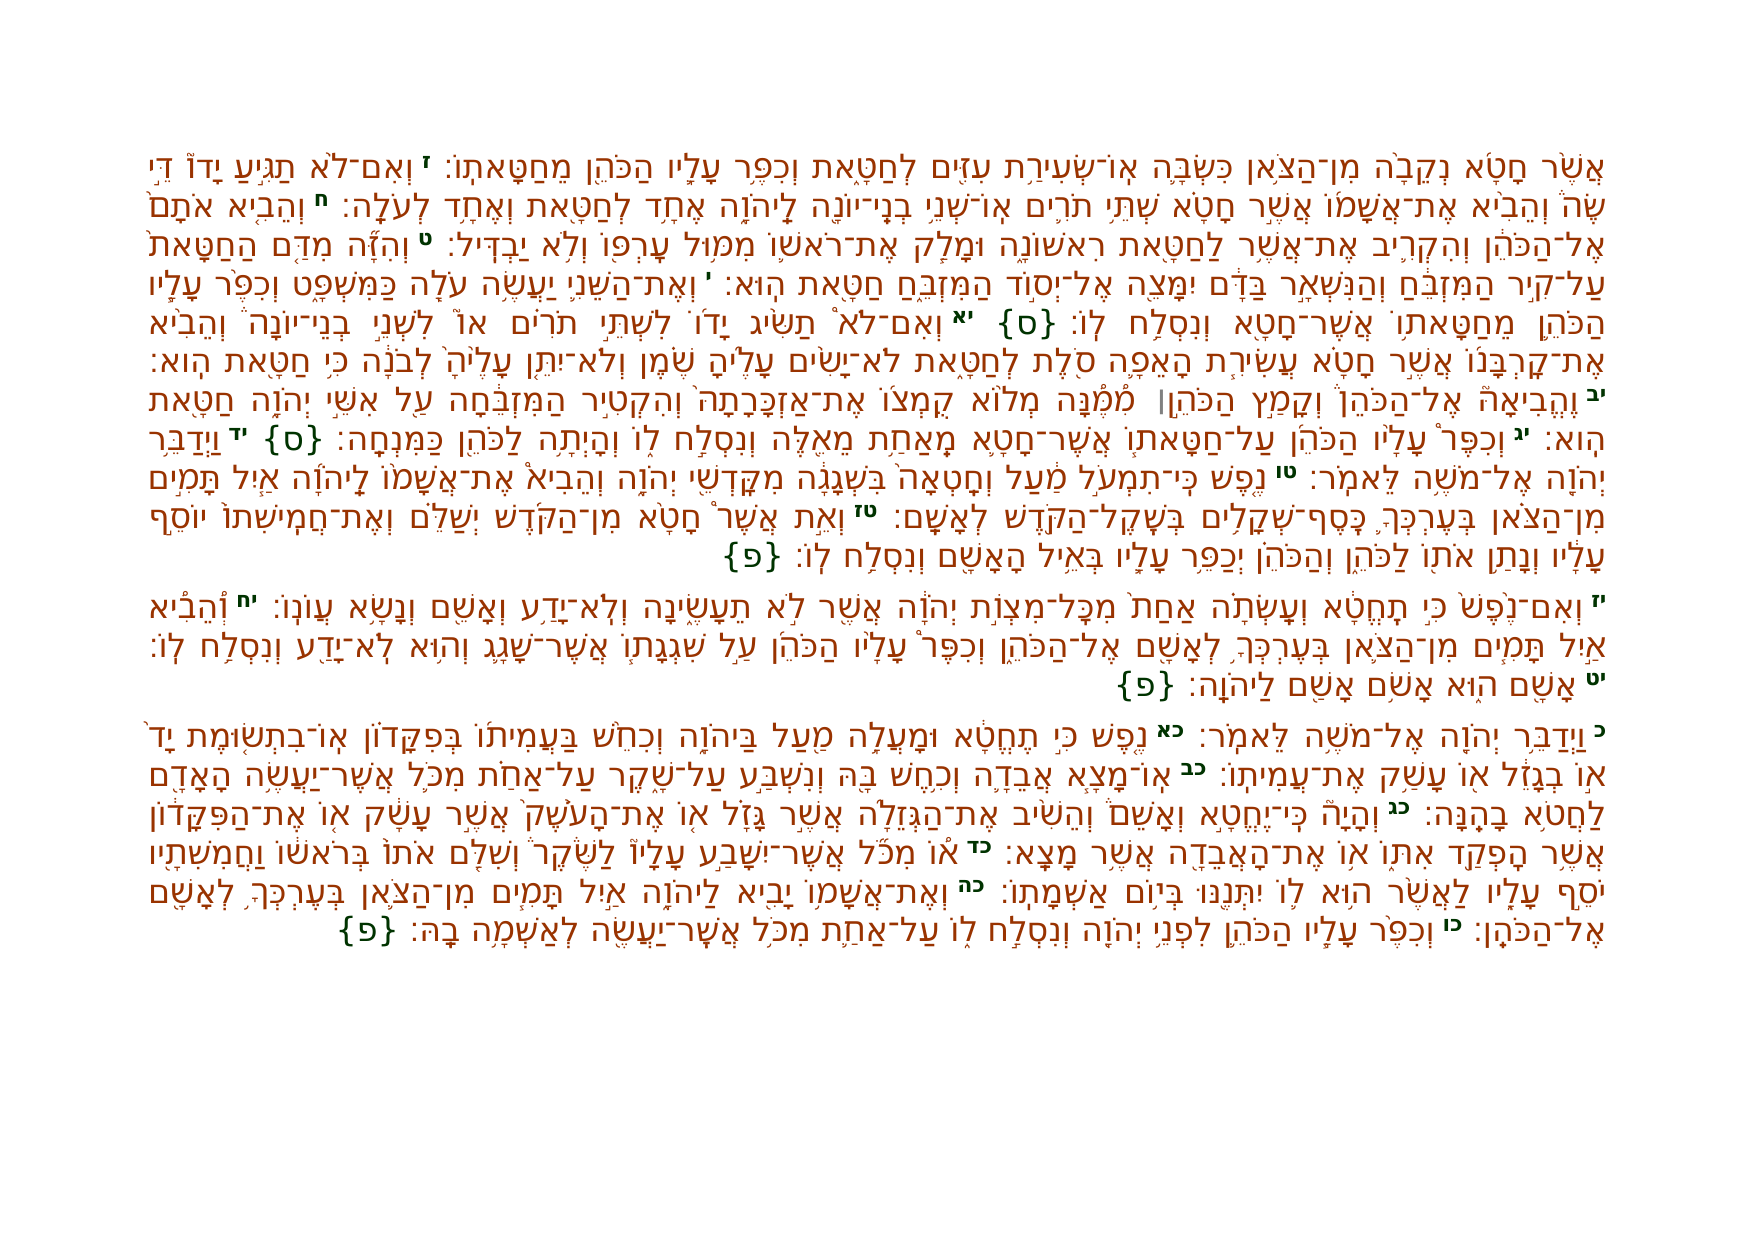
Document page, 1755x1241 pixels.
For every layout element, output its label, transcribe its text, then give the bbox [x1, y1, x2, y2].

text כ וַיְדַבֵּ֥ר יְהֹוָ֖ה אֶל־מֹשֶׁ֥ה לֵּאמֹֽר׃ כא נֶ֚פֶשׁ כִּ֣י תֶחֱטָ֔א וּמָעֲלָ֥ה מַ֖עַל בַּיהֹוָ֑ה וְכִחֵ֨שׁ בַּעֲמִית֜וֹ בְּפִקָּד֗וֹן אֽוֹ־בִתְשׂ֤וּמֶת יָד֙ א֣וֹ בְגָזֵ֔ל א֖וֹ עָשַׁ֥ק אֶת־עֲמִיתֽוֹ׃ כב אֽוֹ־מָצָ֧א אֲבֵדָ֛ה וְכִ֥חֶשׁ בָּ֖הּ וְנִשְׁבַּ֣ע עַל־שָׁ֑קֶר עַל־אַחַ֗ת מִכֹּ֛ל אֲשֶׁר־יַעֲשֶׂ֥ה הָאָדָ֖ם לַחֲטֹ֥א בָהֵֽנָּה׃ כג וְהָיָה֮ כִּֽי־יֶחֱטָ֣א וְאָשֵׁם֒ וְהֵשִׁ֨יב אֶת־הַגְּזֵלָ֜ה אֲשֶׁ֣ר גָּזָ֗ל א֤וֹ אֶת־הָעֹ֙שֶׁק֙ אֲשֶׁ֣ר עָשָׁ֔ק א֚וֹ אֶת־הַפִּקָּד֔וֹן אֲשֶׁ֥ר הׇפְקַ֖ד אִתּ֑וֹ א֥וֹ אֶת־הָאֲבֵדָ֖ה אֲשֶׁ֥ר מָצָֽא׃ כד א֠וֹ מִכֹּ֞ל אֲשֶׁר־יִשָּׁבַ֣ע עָלָיו֮ לַשֶּׁ֒קֶר֒ וְשִׁלַּ֤ם אֹתוֹ֙ בְּרֹאשׁ֔וֹ וַחֲמִשִׁתָ֖יו יֹסֵ֣ף עָלָ֑יו לַאֲשֶׁ֨ר ה֥וּא ל֛וֹ יִתְּנֶ֖נּוּ בְּי֥וֹם אַשְׁמָתֽוֹ׃ כה וְאֶת־אֲשָׁמ֥וֹ יָבִ֖יא לַיהֹוָ֑ה אַ֣יִל תָּמִ֧ים מִן־הַצֹּ֛אן בְּעֶרְכְּךָ֥ לְאָשָׁ֖ם אֶל־הַכֹּהֵֽן׃ כו וְכִפֶּ֨ר עָלָ֧יו הַכֹּהֵ֛ן לִפְנֵ֥י יְהֹוָ֖ה וְנִסְלַ֣ח ל֑וֹ עַל־אַחַ֛ת מִכֹּ֥ל אֲשֶֽׁר־יַעֲשֶׂ֖ה לְאַשְׁמָ֥ה בָֽהּ׃ {פ} [148, 717, 1606, 950]
text אֲשֶׁ֨ר חָטָ֜א נְקֵבָ֨ה מִן־הַצֹּ֥אן כִּשְׂבָּ֛ה אֽוֹ־שְׂעִירַ֥ת עִזִּ֖ים לְחַטָּ֑את וְכִפֶּ֥ר עָלָ֛יו הַכֹּהֵ֖ן מֵחַטָּאתֽוֹ׃ ז וְאִם־לֹ֨א תַגִּ֣יעַ יָדוֹ֮ דֵּ֣י שֶׂה֒ וְהֵבִ֨יא אֶת־אֲשָׁמ֜וֹ אֲשֶׁ֣ר חָטָ֗א שְׁתֵּ֥י תֹרִ֛ים אֽוֹ־שְׁנֵ֥י בְנֵֽי־יוֹנָ֖ה לַֽיהֹוָ֑ה אֶחָ֥ד לְחַטָּ֖את וְאֶחָ֥ד לְעֹלָֽה׃ ח וְהֵבִ֤יא אֹתָם֙ אֶל־הַכֹּהֵ֔ן וְהִקְרִ֛יב אֶת־אֲשֶׁ֥ר לַחַטָּ֖את רִאשׁוֹנָ֑ה וּמָלַ֧ק אֶת־רֹאשׁ֛וֹ מִמּ֥וּל עׇרְפּ֖וֹ וְלֹ֥א יַבְדִּֽיל׃ ט וְהִזָּ֞ה מִדַּ֤ם הַחַטָּאת֙ עַל־קִ֣יר הַמִּזְבֵּ֔חַ וְהַנִּשְׁאָ֣ר בַּדָּ֔ם יִמָּצֵ֖ה אֶל־יְס֣וֹד הַמִּזְבֵּ֑חַ חַטָּ֖את הֽוּא׃ י וְאֶת־הַשֵּׁנִ֛י יַעֲשֶׂ֥ה עֹלָ֖ה כַּמִּשְׁפָּ֑ט וְכִפֶּ֨ר עָלָ֧יו הַכֹּהֵ֛ן מֵחַטָּאת֥וֹ אֲשֶׁר־חָטָ֖א וְנִסְלַ֥ח לֽוֹ׃ {ס} יא וְאִם־לֹא֩ תַשִּׂ֨יג יָד֜וֹ לִשְׁתֵּ֣י תֹרִ֗ים אוֹ֮ לִשְׁנֵ֣י בְנֵי־יוֹנָה֒ וְהֵבִ֨יא אֶת־קׇרְבָּנ֜וֹ אֲשֶׁ֣ר חָטָ֗א עֲשִׂירִ֧ת הָאֵפָ֛ה סֹ֖לֶת לְחַטָּ֑את לֹא־יָשִׂ֨ים עָלֶ֜יהָ שֶׁ֗מֶן וְלֹא־יִתֵּ֤ן עָלֶ֙יהָ֙ לְבֹנָ֔ה כִּ֥י חַטָּ֖את הִֽוא׃ יב וֶהֱבִיאָהּ֮ אֶל־הַכֹּהֵן֒ וְקָמַ֣ץ הַכֹּהֵ֣ן׀ מִ֠מֶּ֠נָּה מְל֨וֹא קֻמְצ֜וֹ אֶת־אַזְכָּרָתָהּ֙ וְהִקְטִ֣יר הַמִּזְבֵּ֔חָה עַ֖ל אִשֵּׁ֣י יְהֹוָ֑ה חַטָּ֖את הִֽוא׃ יג וְכִפֶּר֩ עָלָ֨יו הַכֹּהֵ֜ן עַל־חַטָּאת֧וֹ אֲשֶׁר־חָטָ֛א מֵֽאַחַ֥ת מֵאֵ֖לֶּה וְנִסְלַ֣ח ל֑וֹ וְהָיְתָ֥ה לַכֹּהֵ֖ן כַּמִּנְחָֽה׃ {ס} יד וַיְדַבֵּ֥ר יְהֹוָ֖ה אֶל־מֹשֶׁ֥ה לֵּאמֹֽר׃ טו נֶ֚פֶשׁ כִּֽי־תִמְעֹ֣ל מַ֔עַל וְחָֽטְאָה֙ בִּשְׁגָגָ֔ה מִקׇּדְשֵׁ֖י יְהֹוָ֑ה וְהֵבִיא֩ אֶת־אֲשָׁמ֨וֹ לַֽיהֹוָ֜ה אַ֧יִל תָּמִ֣ים מִן־הַצֹּ֗אן בְּעֶרְכְּךָ֛ כֶּֽסֶף־שְׁקָלִ֥ים בְּשֶֽׁקֶל־הַקֹּ֖דֶשׁ לְאָשָֽׁם׃ טז וְאֵ֣ת אֲשֶׁר֩ חָטָ֨א מִן־הַקֹּ֜דֶשׁ יְשַׁלֵּ֗ם וְאֶת־חֲמִֽישִׁתוֹ֙ יוֹסֵ֣ף עָלָ֔יו וְנָתַ֥ן אֹת֖וֹ לַכֹּהֵ֑ן וְהַכֹּהֵ֗ן יְכַפֵּ֥ר עָלָ֛יו בְּאֵ֥יל הָאָשָׁ֖ם וְנִסְלַ֥ח לֽוֹ׃ {פ} [148, 148, 1606, 575]
text יז וְאִם־נֶ֙פֶשׁ֙ כִּ֣י תֶֽחֱטָ֔א וְעָֽשְׂתָ֗ה אַחַת֙ מִכׇּל־מִצְוֺ֣ת יְהֹוָ֔ה אֲשֶׁ֖ר לֹ֣א תֵעָשֶׂ֑ינָה וְלֹֽא־יָדַ֥ע וְאָשֵׁ֖ם וְנָשָׂ֥א עֲוֺנֽוֹ׃ יח וְ֠הֵבִ֠יא אַ֣יִל תָּמִ֧ים מִן־הַצֹּ֛אן בְּעֶרְכְּךָ֥ לְאָשָׁ֖ם אֶל־הַכֹּהֵ֑ן וְכִפֶּר֩ עָלָ֨יו הַכֹּהֵ֜ן עַ֣ל שִׁגְגָת֧וֹ אֲשֶׁר־שָׁגָ֛ג וְה֥וּא לֹֽא־יָדַ֖ע וְנִסְלַ֥ח לֽוֹ׃ יט אָשָׁ֖ם ה֑וּא אָשֹׁ֥ם אָשַׁ֖ם לַיהֹוָֽה׃ {פ} [148, 588, 1606, 704]
